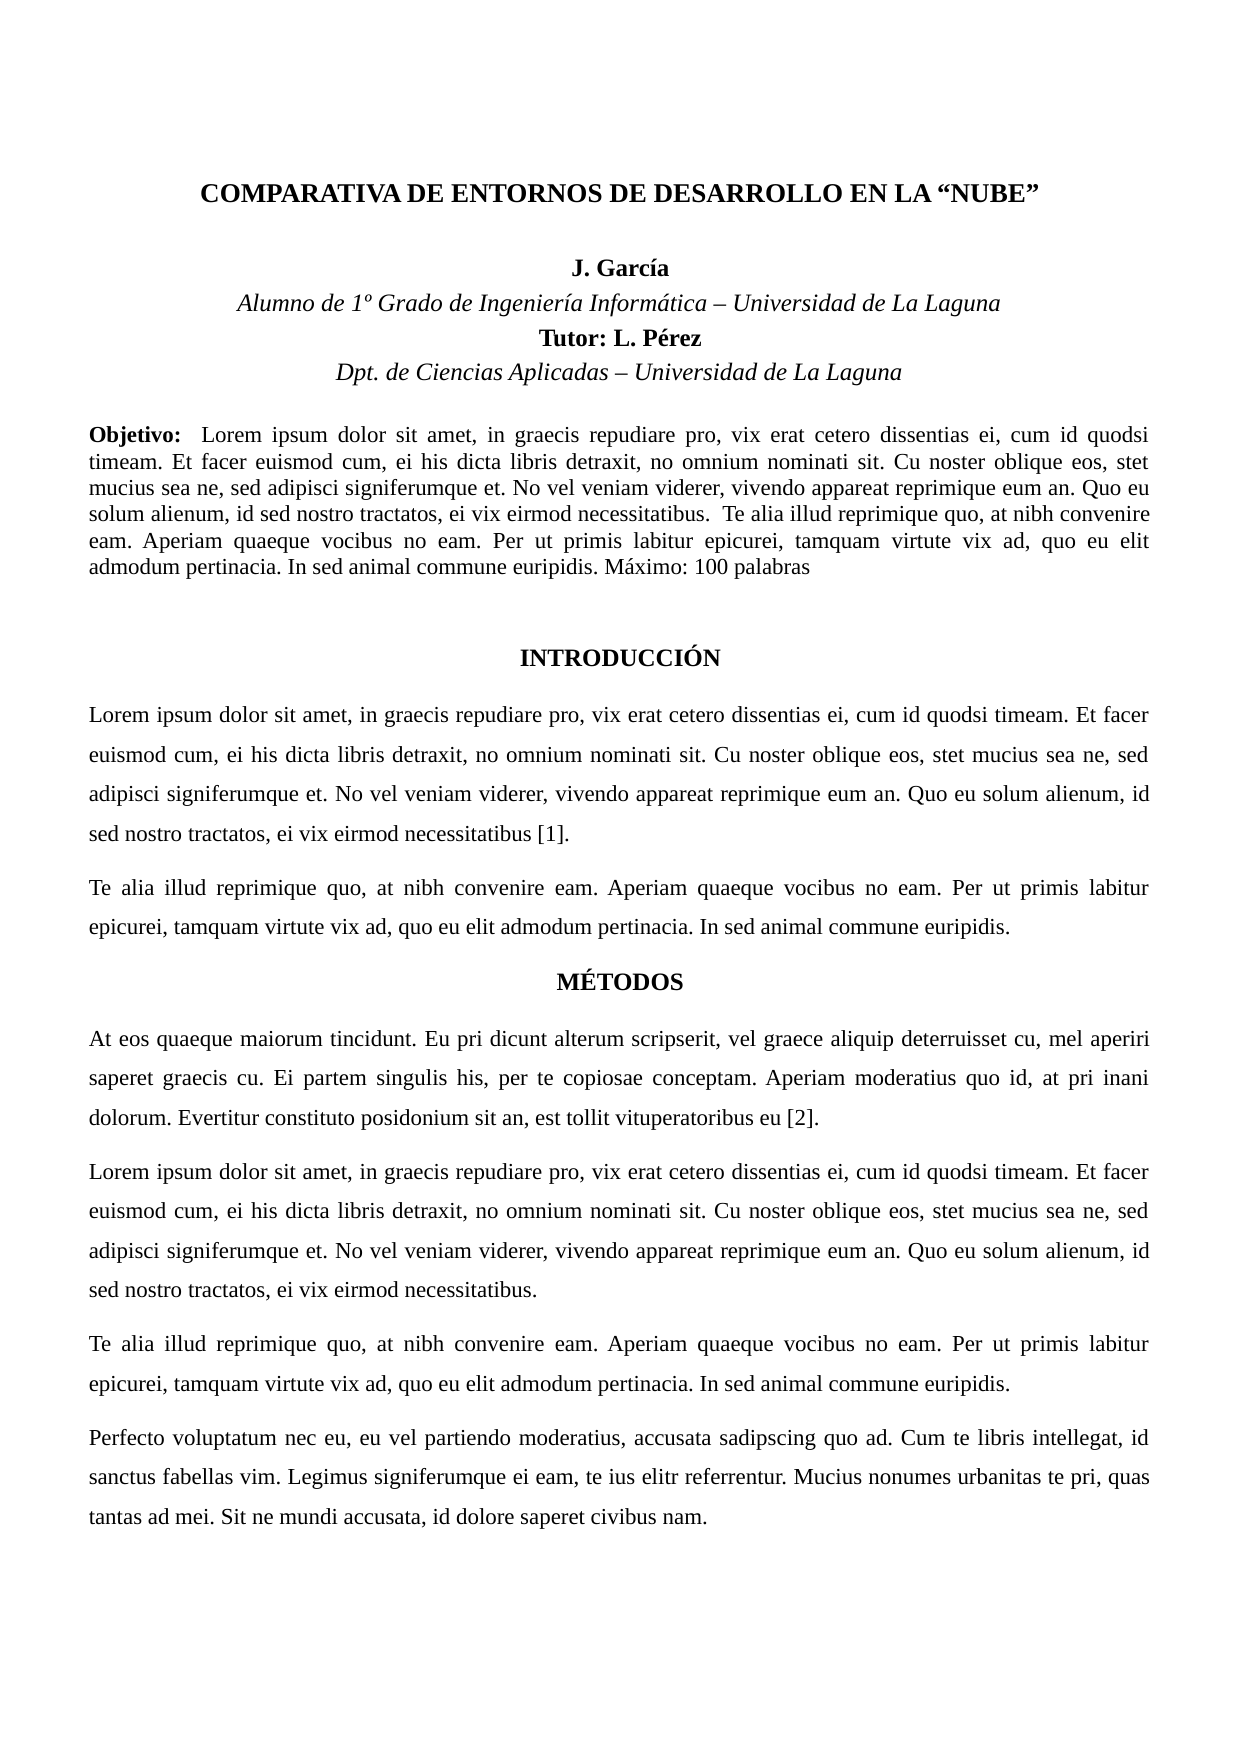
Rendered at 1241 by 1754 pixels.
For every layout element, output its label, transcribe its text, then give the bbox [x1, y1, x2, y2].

text At eos quaeque maiorum tincidunt. Eu pri dicunt alterum scripserit, vel graece aliquip deterruisset cu, mel aperiri saperet graecis cu. Ei partem singulis his, per te copiosae conceptam. Aperiam moderatius quo id, at pri inani dolorum. Evertitur constituto posidonium sit an, est tollit vituperatoribus eu [2]. [88, 1025, 1152, 1130]
text Alumno de 1º Grado de Ingeniería Informática – Universidad de La Laguna [88, 288, 1152, 317]
text Perfecto voluptatum nec eu, eu vel partiendo moderatius, accusata sadipscing quo ad. Cum te libris intellegat, id sanctus fabellas vim. Legimus signiferumque ei eam, te ius elitr referrentur. Mucius nonumes urbanitas te pri, quas tantas ad mei. Sit ne mundi accusata, id dolore saperet civibus nam. [88, 1424, 1152, 1529]
text Te alia illud reprimique quo, at nibh convenire eam. Aperiam quaeque vocibus no eam. Per ut primis labitur epicurei, tamquam virtute vix ad, quo eu elit admodum pertinacia. In sed animal commune euripidis. [88, 1330, 1152, 1396]
text Lorem ipsum dolor sit amet, in graecis repudiare pro, vix erat cetero dissentias ei, cum id quodsi timeam. Et facer euismod cum, ei his dicta libris detraxit, no omnium nominati sit. Cu noster oblique eos, stet mucius sea ne, sed adipisci signiferumque et. No vel veniam viderer, vivendo appareat reprimique eum an. Quo eu solum alienum, id sed nostro tractatos, ei vix eirmod necessitatibus. [88, 1158, 1152, 1303]
text Lorem ipsum dolor sit amet, in graecis repudiare pro, vix erat cetero dissentias ei, cum id quodsi timeam. Et facer euismod cum, ei his dicta libris detraxit, no omnium nominati sit. Cu noster oblique eos, stet mucius sea ne, sed adipisci signiferumque et. No vel veniam viderer, vivendo appareat reprimique eum an. Quo eu solum alienum, id sed nostro tractatos, ei vix eirmod necessitatibus [1]. [88, 701, 1152, 846]
text INTRODUCCIÓN [88, 643, 1152, 672]
text Te alia illud reprimique quo, at nibh convenire eam. Aperiam quaeque vocibus no eam. Per ut primis labitur epicurei, tamquam virtute vix ad, quo eu elit admodum pertinacia. In sed animal commune euripidis. [88, 874, 1152, 939]
text J. García [88, 253, 1152, 282]
text Objetivo: Lorem ipsum dolor sit amet, in graecis repudiare pro, vix erat cetero dissentias ei, cum id quodsi timeam. Et facer euismod cum, ei his dicta libris detraxit, no omnium nominati sit. Cu noster oblique eos, stet mucius sea ne, sed adipisci signiferumque et. No vel veniam viderer, vivendo appareat reprimique eum an. Quo eu solum alienum, id sed nostro tractatos, ei vix eirmod necessitatibus. Te alia illud reprimique quo, at nibh convenire eam. Aperiam quaeque vocibus no eam. Per ut primis labitur epicurei, tamquam virtute vix ad, quo eu elit admodum pertinacia. In sed animal commune euripidis. Máximo: 100 palabras [88, 421, 1152, 579]
text Dpt. de Ciencias Aplicadas – Universidad de La Laguna [88, 357, 1152, 386]
text COMPARATIVA DE ENTORNOS DE DESARROLLO EN LA “NUBE” [88, 177, 1152, 208]
text métodos [88, 967, 1152, 996]
text Tutor: L. Pérez [88, 323, 1152, 351]
